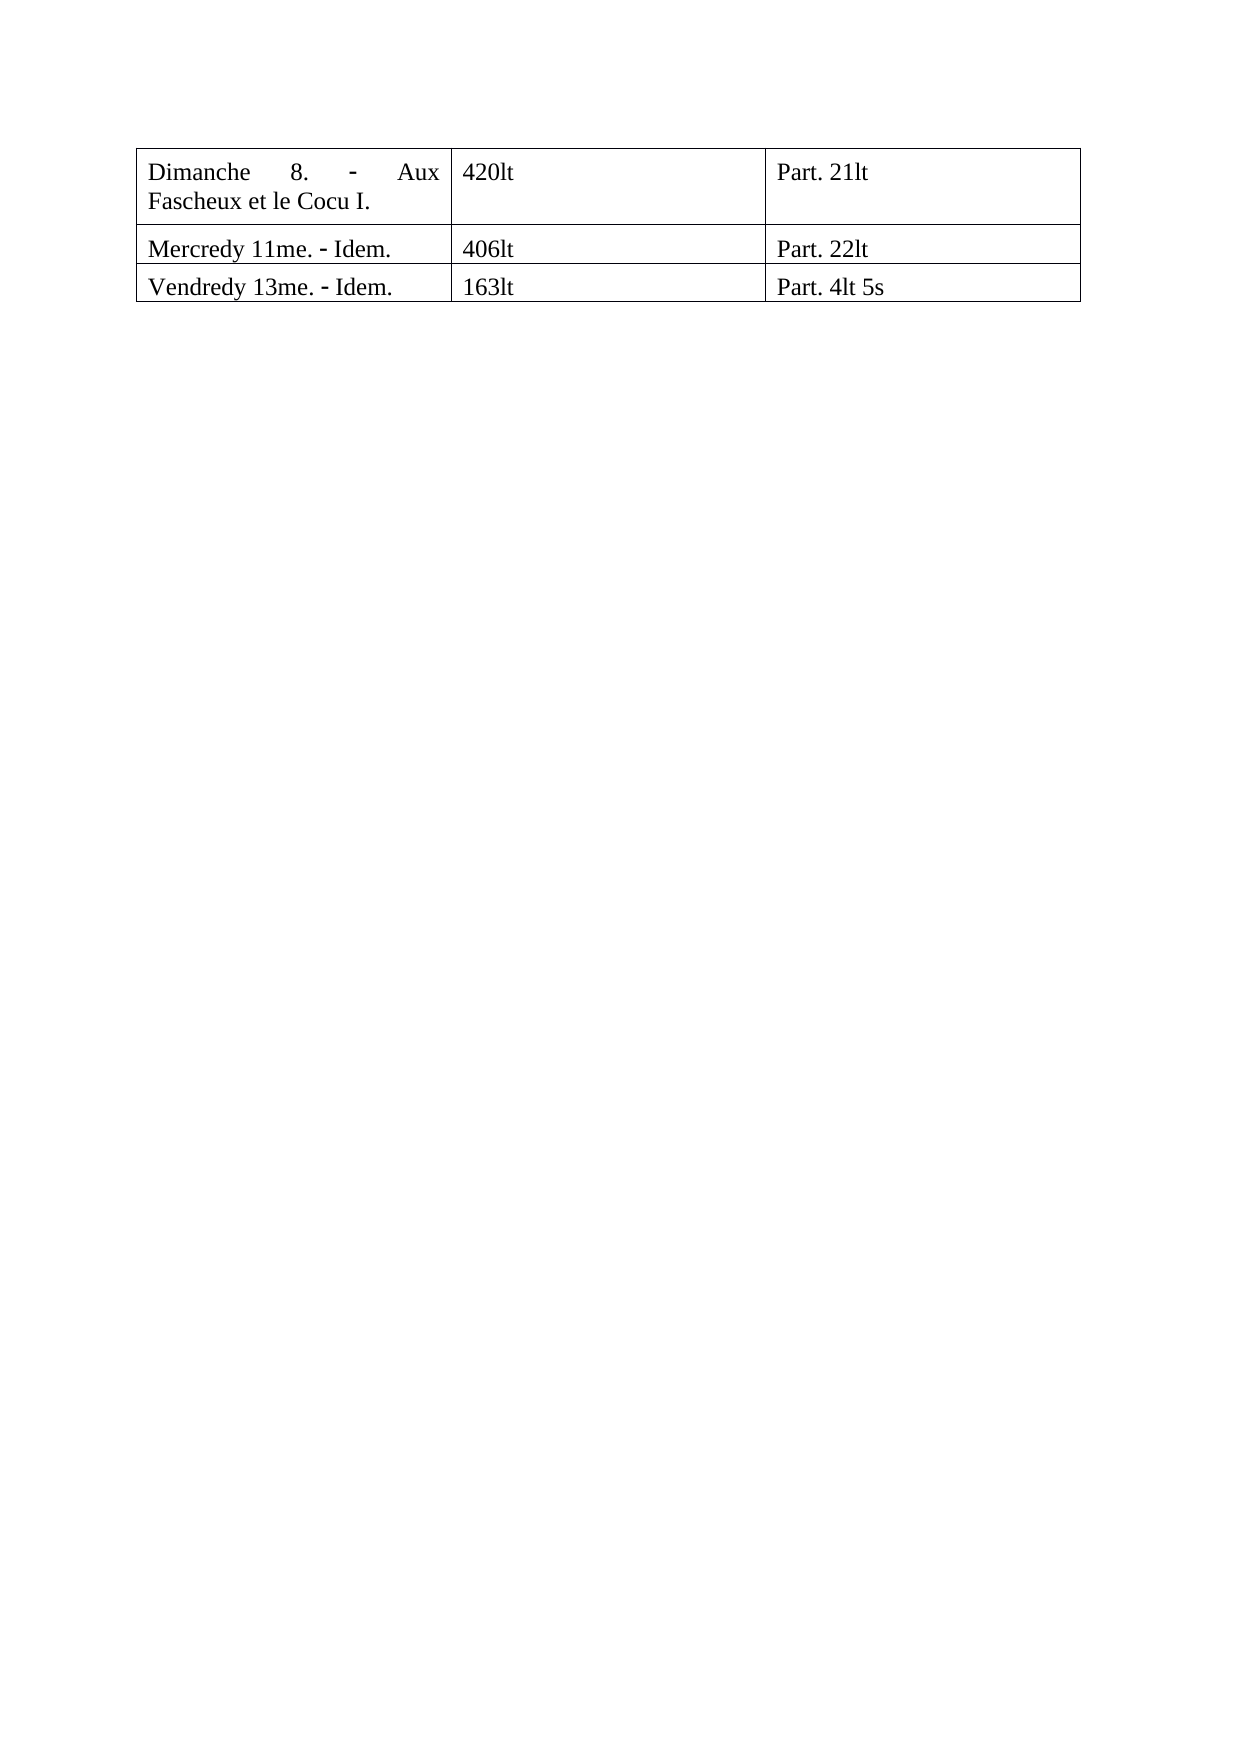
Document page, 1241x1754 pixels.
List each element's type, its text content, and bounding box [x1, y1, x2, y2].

table_cell Part. 22lt [766, 225, 1080, 262]
table_cell Part. 4lt 5s [766, 264, 1080, 301]
table_cell Mercredy 11me.  Idem. [137, 225, 451, 262]
table_cell 163lt [452, 264, 765, 301]
table_cell 406lt [452, 225, 765, 262]
table_cell Vendredy 13me.  Idem. [137, 264, 451, 301]
table_cell Dimanche 8.  Aux Fascheux et le Cocu I. [137, 149, 451, 224]
table_cell 420lt [452, 149, 765, 224]
table_cell Part. 21lt [766, 149, 1080, 224]
